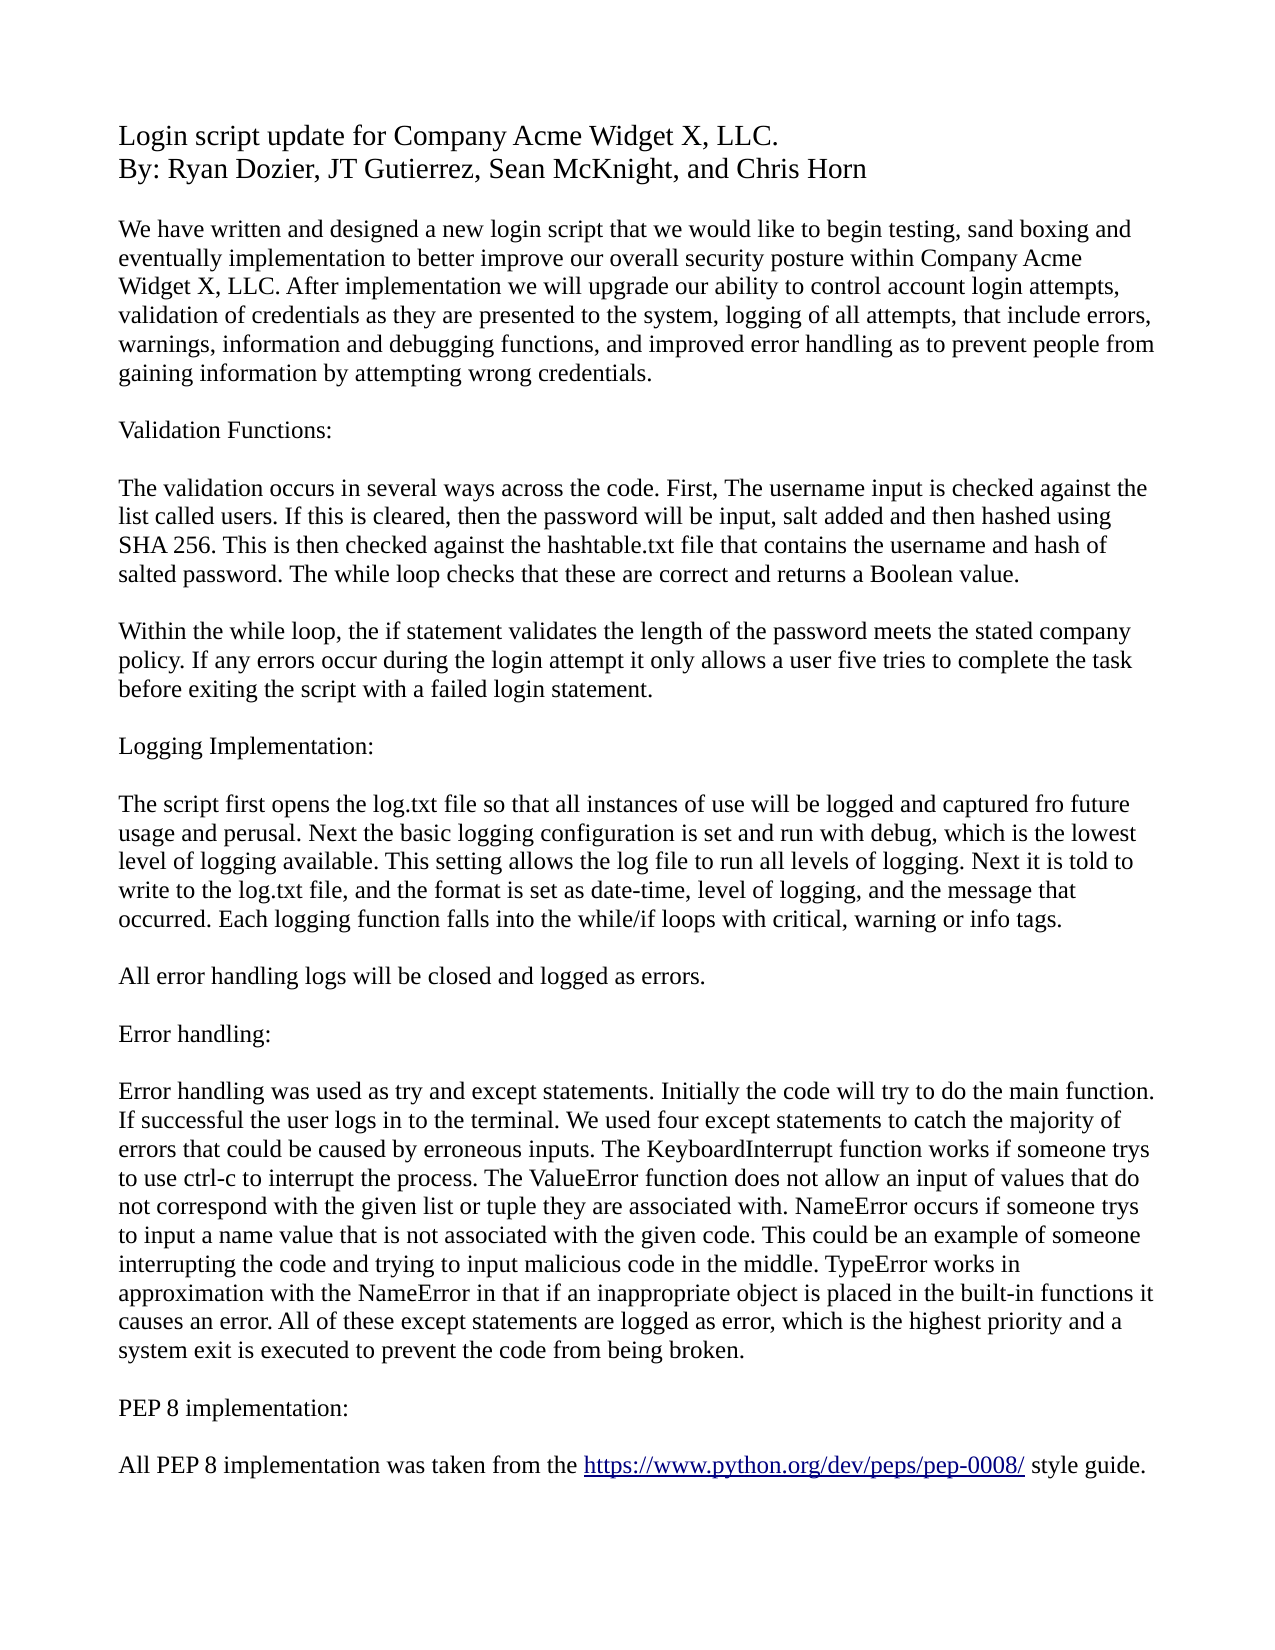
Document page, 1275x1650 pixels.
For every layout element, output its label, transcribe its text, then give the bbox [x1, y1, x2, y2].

text Login script update for Company Acme Widget X, LLC. [118, 118, 1157, 152]
text The validation occurs in several ways across the code. First, The username input is checked against the list called users. If this is cleared, then the password will be input, salt added and then hashed using SHA 256. This is then checked against the hashtable.txt file that contains the username and hash of salted password. The while loop checks that these are correct and returns a Boolean value. [118, 473, 1157, 588]
text Logging Implementation: [118, 731, 1157, 760]
text We have written and designed a new login script that we would like to begin testing, sand boxing and eventually implementation to better improve our overall security posture within Company Acme Widget X, LLC. After implementation we will upgrade our ability to control account login attempts, validation of credentials as they are presented to the system, logging of all attempts, that include errors, warnings, information and debugging functions, and improved error handling as to prevent people from gaining information by attempting wrong credentials. [118, 214, 1157, 386]
text All error handling logs will be closed and logged as errors. [118, 961, 1157, 990]
text Within the while loop, the if statement validates the length of the password meets the stated company policy. If any errors occur during the login attempt it only allows a user five tries to complete the task before exiting the script with a failed login statement. [118, 616, 1157, 703]
text The script first opens the log.txt file so that all instances of use will be logged and captured fro future usage and perusal. Next the basic logging configuration is set and run with debug, which is the lowest level of logging available. This setting allows the log file to run all levels of logging. Next it is told to write to the log.txt file, and the format is set as date-time, level of logging, and the message that occurred. Each logging function falls into the while/if loops with critical, warning or info tags. [118, 789, 1157, 933]
text Validation Functions: [118, 415, 1157, 444]
text Error handling: [118, 1019, 1157, 1048]
text All PEP 8 implementation was taken from the https://www.python.org/dev/peps/pep-0008/ style guide. [118, 1450, 1157, 1479]
text Error handling was used as try and except statements. Initially the code will try to do the main function. If successful the user logs in to the terminal. We used four except statements to catch the majority of errors that could be caused by erroneous inputs. The KeyboardInterrupt function works if someone trys to use ctrl-c to interrupt the process. The ValueError function does not allow an input of values that do not correspond with the given list or tuple they are associated with. NameError occurs if someone trys to input a name value that is not associated with the given code. This could be an example of someone interrupting the code and trying to input malicious code in the middle. TypeError works in approximation with the NameError in that if an inappropriate object is placed in the built-in functions it causes an error. All of these except statements are logged as error, which is the highest priority and a system exit is executed to prevent the code from being broken. [118, 1076, 1157, 1364]
text By: Ryan Dozier, JT Gutierrez, Sean McKnight, and Chris Horn [118, 152, 1157, 185]
text PEP 8 implementation: [118, 1393, 1157, 1421]
